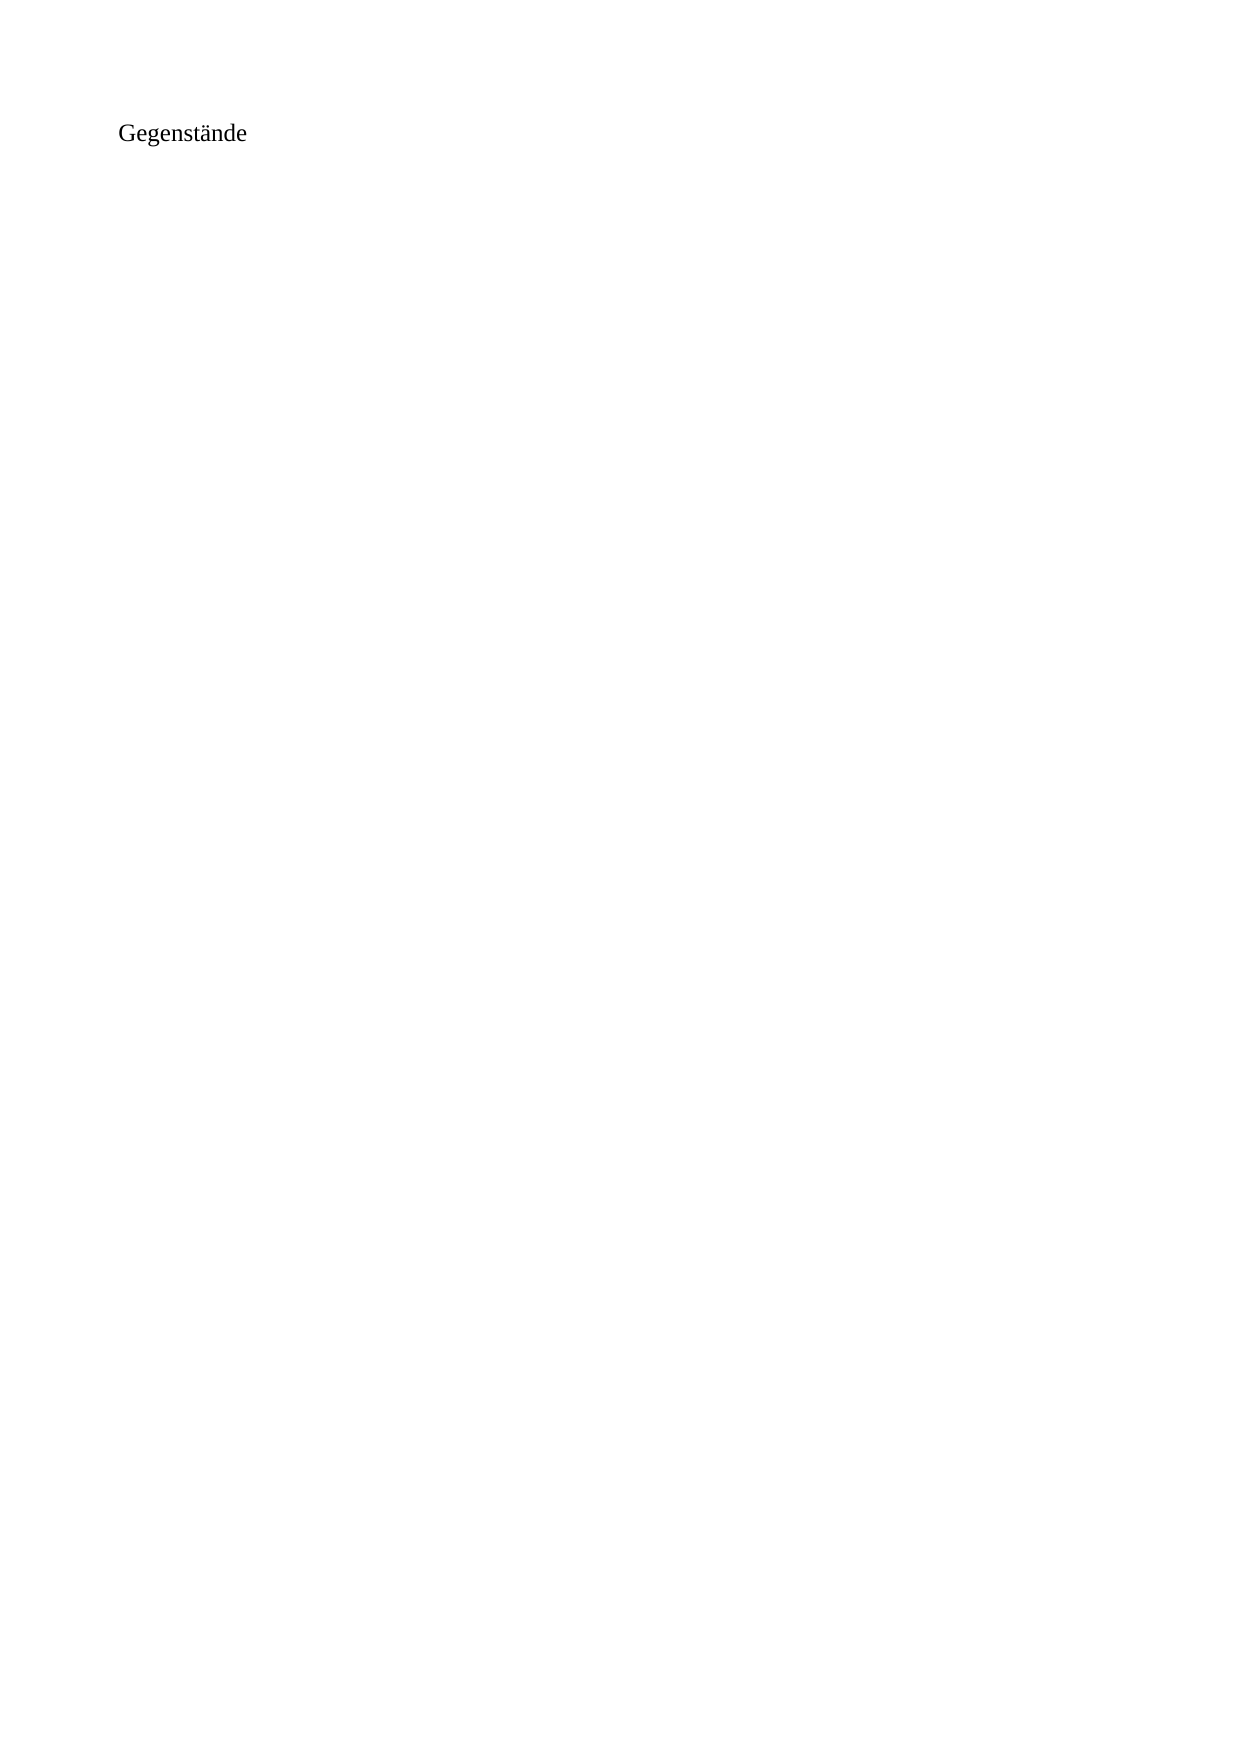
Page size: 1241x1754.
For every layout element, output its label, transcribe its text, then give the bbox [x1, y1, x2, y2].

text Gegenstände [118, 118, 1122, 147]
